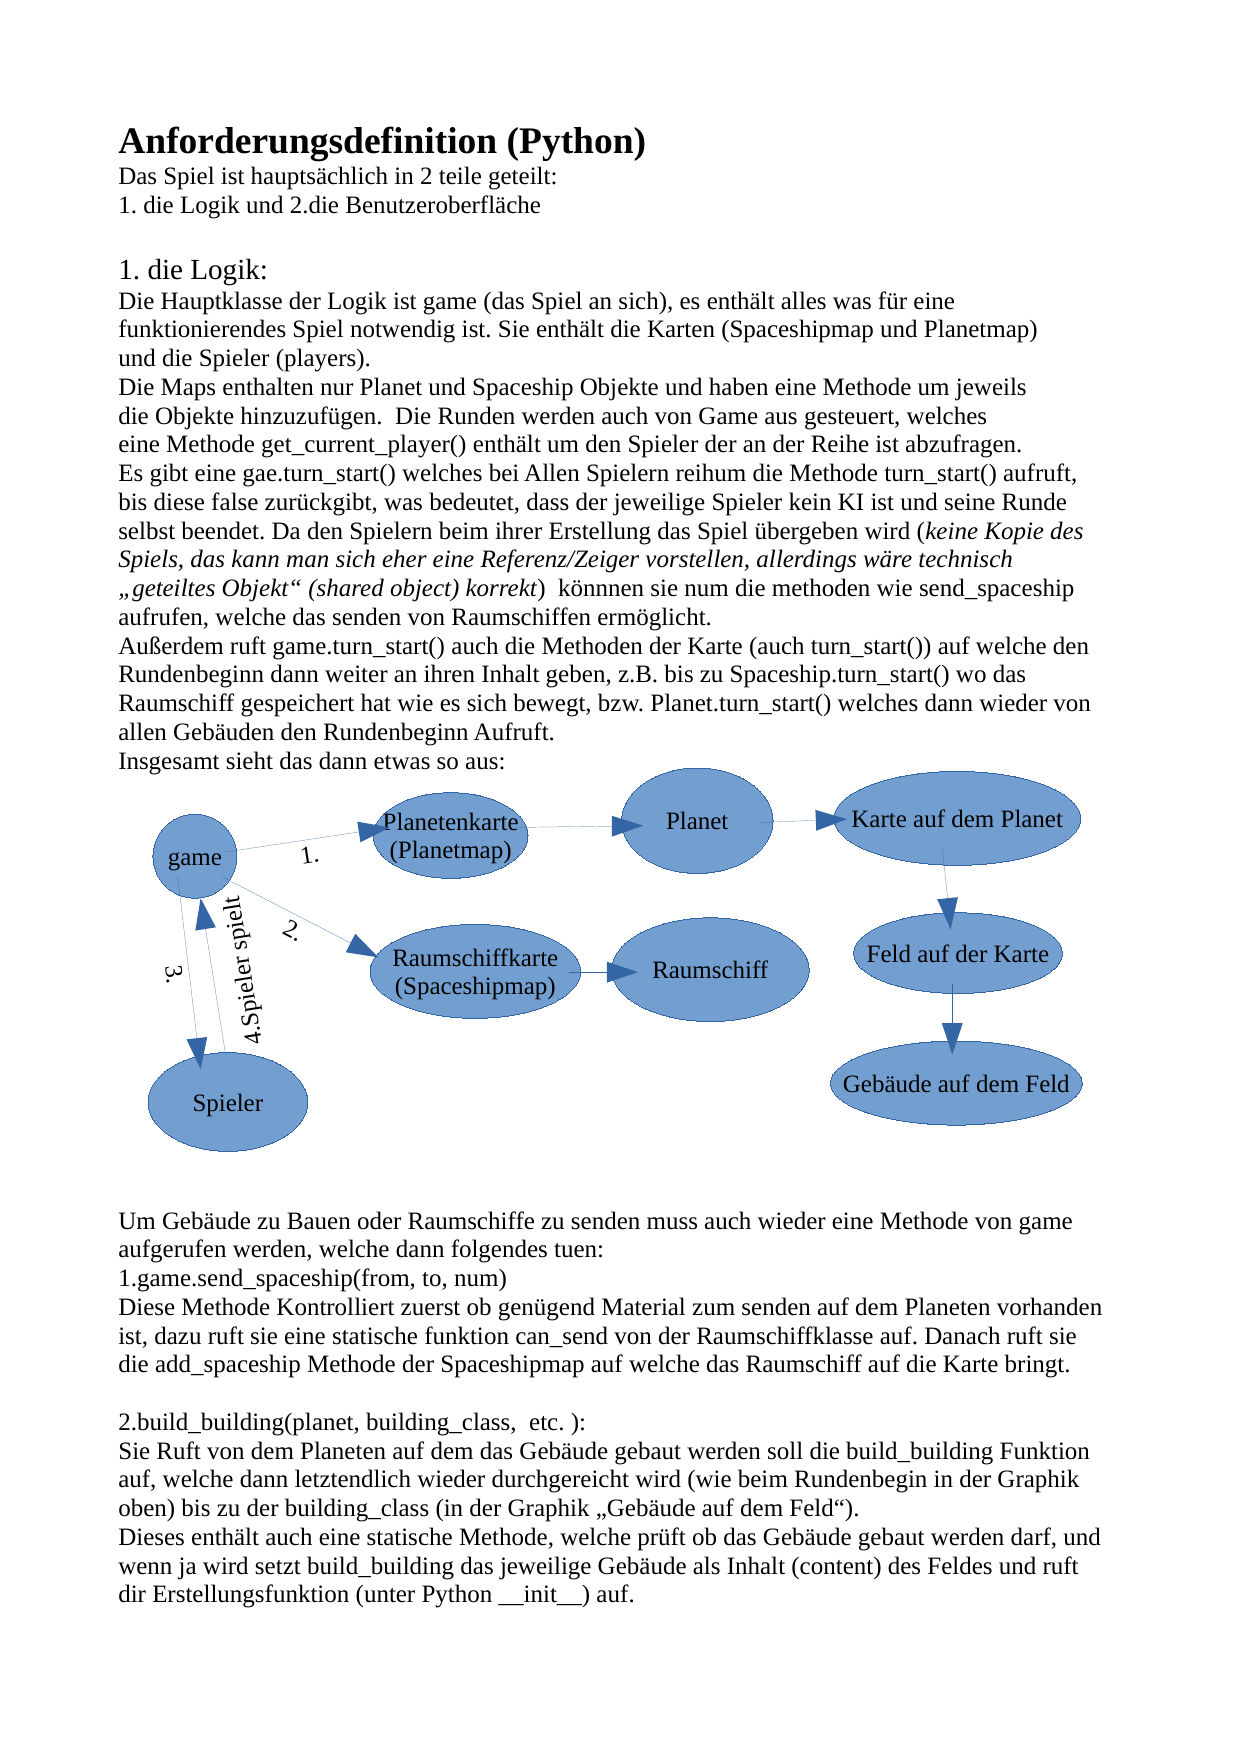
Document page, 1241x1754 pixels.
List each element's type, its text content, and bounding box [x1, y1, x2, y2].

text Die Maps enthalten nur Planet und Spaceship Objekte und haben eine Methode um jeweils [118, 372, 1122, 401]
text „geteiltes Objekt“ (shared object) korrekt) könnnen sie num die methoden wie send_spaceship aufrufen, welche das senden von Raumschiffen ermöglicht. [118, 573, 1122, 631]
text Insgesamt sieht das dann etwas so aus: [118, 746, 1122, 774]
text Anforderungsdefinition (Python) [118, 118, 1122, 161]
text Sie Ruft von dem Planeten auf dem das Gebäude gebaut werden soll die build_building Funktion auf, welche dann letztendlich wieder durchgereicht wird (wie beim Rundenbegin in der Graphik oben) bis zu der building_class (in der Graphik „Gebäude auf dem Feld“). [118, 1436, 1122, 1522]
text 1. die Logik: [118, 252, 1122, 286]
text bis diese false zurückgibt, was bedeutet, dass der jeweilige Spieler kein KI ist und seine Runde selbst beendet. Da den Spielern beim ihrer Erstellung das Spiel übergeben wird (keine Kopie des Spiels, das kann man sich eher eine Referenz/Zeiger vorstellen, allerdings wäre technisch [118, 487, 1122, 573]
text dir Erstellungsfunktion (unter Python __init__) auf. [118, 1579, 1122, 1608]
text die Objekte hinzuzufügen. Die Runden werden auch von Game aus gesteuert, welches [118, 401, 1122, 429]
text Die Hauptklasse der Logik ist game (das Spiel an sich), es enthält alles was für eine funktionierendes Spiel notwendig ist. Sie enthält die Karten (Spaceshipmap und Planetmap) [118, 286, 1122, 343]
text Außerdem ruft game.turn_start() auch die Methoden der Karte (auch turn_start()) auf welche den Rundenbeginn dann weiter an ihren Inhalt geben, z.B. bis zu Spaceship.turn_start() wo das Raumschiff gespeichert hat wie es sich bewegt, bzw. Planet.turn_start() welches dann wieder von [118, 631, 1122, 717]
text Um Gebäude zu Bauen oder Raumschiffe zu senden muss auch wieder eine Methode von game aufgerufen werden, welche dann folgendes tuen: [118, 1206, 1122, 1263]
text 1.game.send_spaceship(from, to, num) [118, 1263, 1122, 1292]
text 2.build_building(planet, building_class, etc. ): [118, 1407, 1122, 1436]
text und die Spieler (players). [118, 343, 1122, 372]
text Diese Methode Kontrolliert zuerst ob genügend Material zum senden auf dem Planeten vorhanden ist, dazu ruft sie eine statische funktion can_send von der Raumschiffklasse auf. Danach ruft sie [118, 1292, 1122, 1349]
text allen Gebäuden den Rundenbeginn Aufruft. [118, 717, 1122, 746]
text Das Spiel ist hauptsächlich in 2 teile geteilt: [118, 161, 1122, 190]
text Dieses enthält auch eine statische Methode, welche prüft ob das Gebäude gebaut werden darf, und wenn ja wird setzt build_building das jeweilige Gebäude als Inhalt (content) des Feldes und ruft [118, 1522, 1122, 1579]
text 1. die Logik und 2.die Benutzeroberfläche [118, 190, 1122, 219]
text Es gibt eine gae.turn_start() welches bei Allen Spielern reihum die Methode turn_start() aufruft, [118, 458, 1122, 487]
text die add_spaceship Methode der Spaceshipmap auf welche das Raumschiff auf die Karte bringt. [118, 1349, 1122, 1378]
text eine Methode get_current_player() enthält um den Spieler der an der Reihe ist abzufragen. [118, 429, 1122, 458]
